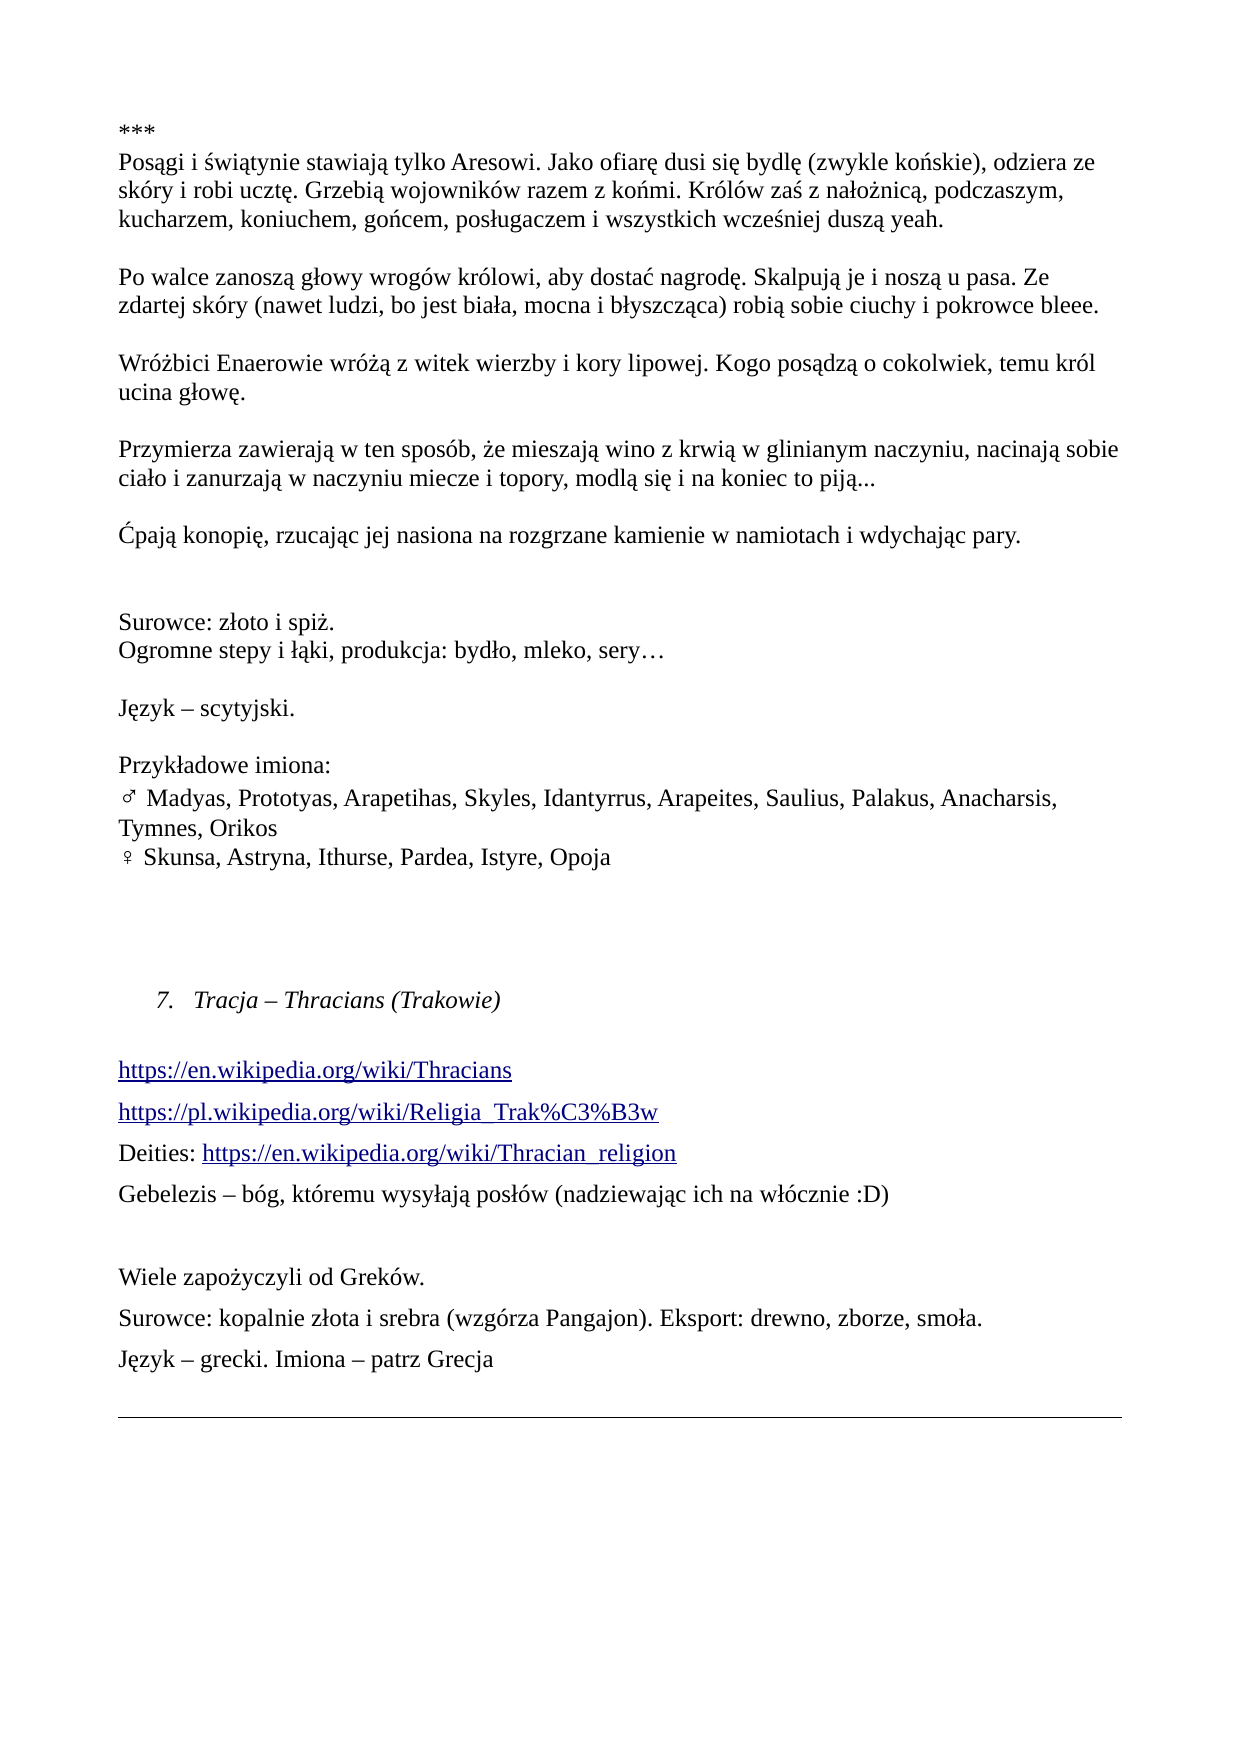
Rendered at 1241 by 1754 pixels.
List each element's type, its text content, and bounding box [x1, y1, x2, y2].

text Surowce: kopalnie złota i srebra (wzgórza Pangajon). Eksport: drewno, zborze, smoła. [118, 1303, 1122, 1332]
text Posągi i świątynie stawiają tylko Aresowi. Jako ofiarę dusi się bydlę (zwykle końskie), odziera ze skóry i robi ucztę. Grzebią wojowników razem z końmi. Królów zaś z nałożnicą, podczaszym, kucharzem, koniuchem, gońcem, posługaczem i wszystkich wcześniej duszą yeah. [118, 147, 1122, 233]
text Gebelezis – bóg, któremu wysyłają posłów (nadziewając ich na włócznie :D) [118, 1179, 1122, 1208]
text Wróżbici Enaerowie wróżą z witek wierzby i kory lipowej. Kogo posądzą o cokolwiek, temu król ucina głowę. [118, 348, 1122, 406]
text ♂ Madyas, Prototyas, Arapetihas, Skyles, Idantyrrus, Arapeites, Saulius, Palakus, Anacharsis, Tymnes, Orikos [118, 779, 1122, 842]
text *** [118, 118, 1122, 147]
text Po walce zanoszą głowy wrogów królowi, aby dostać nagrodę. Skalpują je i noszą u pasa. Ze zdartej skóry (nawet ludzi, bo jest biała, mocna i błyszcząca) robią sobie ciuchy i pokrowce bleee. [118, 262, 1122, 319]
text Ogromne stepy i łąki, produkcja: bydło, mleko, sery… [118, 636, 1122, 664]
text ♀ Skunsa, Astryna, Ithurse, Pardea, Istyre, Opoja [118, 842, 1122, 870]
text Wiele zapożyczyli od Greków. [118, 1262, 1122, 1290]
text Deities: https://en.wikipedia.org/wiki/Thracian_religion [118, 1138, 1122, 1167]
text Przykładowe imiona: [118, 751, 1122, 779]
text Ćpają konopię, rzucając jej nasiona na rozgrzane kamienie w namiotach i wdychając pary. [118, 521, 1122, 549]
text Surowce: złoto i spiż. [118, 607, 1122, 636]
list Tracja – Thracians (Trakowie) [156, 985, 1122, 1014]
text Przymierza zawierają w ten sposób, że mieszają wino z krwią w glinianym naczyniu, nacinają sobie ciało i zanurzają w naczyniu miecze i topory, modlą się i na koniec to piją... [118, 434, 1122, 492]
text https://en.wikipedia.org/wiki/Thracians [118, 1055, 1122, 1084]
text https://pl.wikipedia.org/wiki/Religia_Trak%C3%B3w [118, 1097, 1122, 1125]
text Język – scytyjski. [118, 693, 1122, 722]
text Język – grecki. Imiona – patrz Grecja [118, 1344, 1122, 1373]
